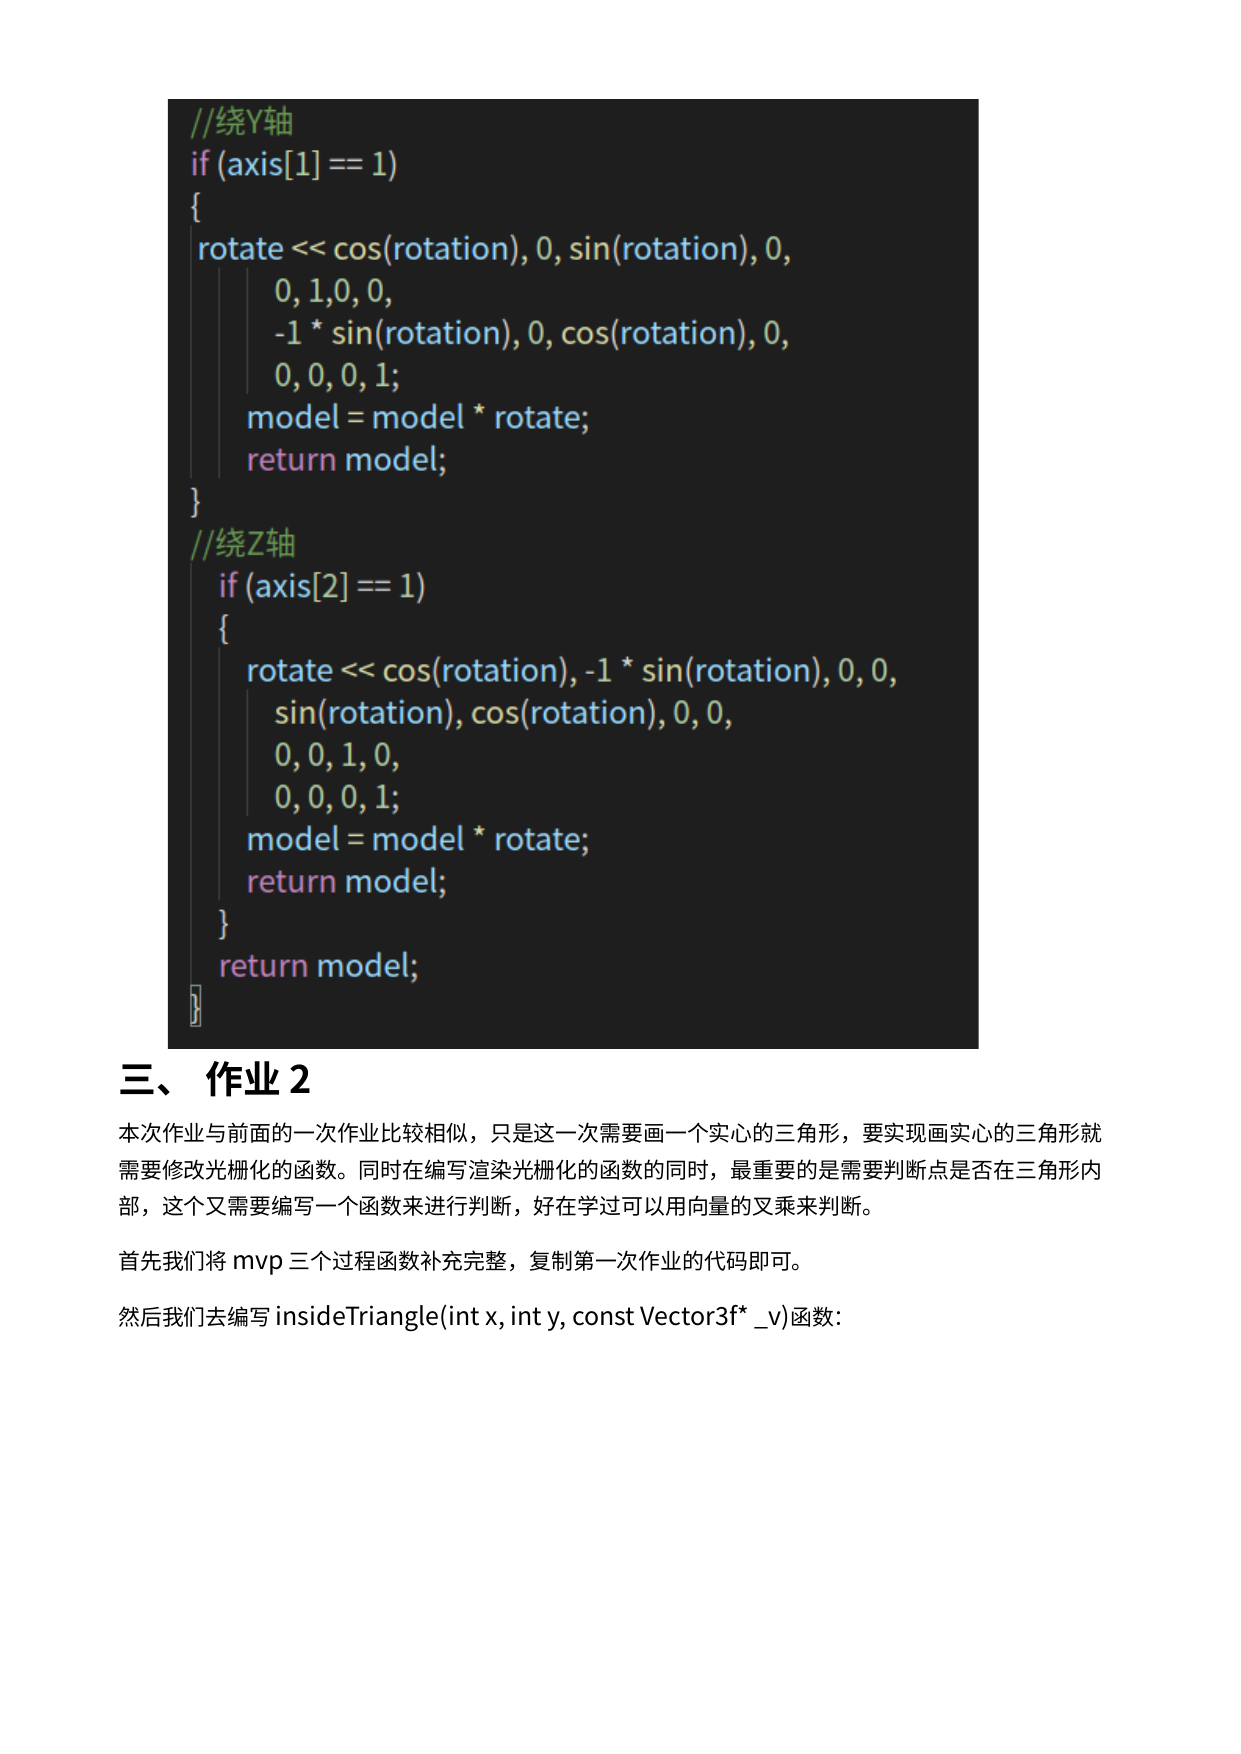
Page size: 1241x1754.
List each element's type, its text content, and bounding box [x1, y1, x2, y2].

text 然后我们去编写insideTriangle(int x, int y, const Vector3f* _v)函数： [118, 1296, 1122, 1333]
subtitle 作业2 [118, 118, 1122, 1104]
text 本次作业与前面的一次作业比较相似，只是这一次需要画一个实心的三角形，要实现画实心的三角形就需要修改光栅化的函数。同时在编写渲染光栅化的函数的同时，最重要的是需要判断点是否在三角形内部，这个又需要编写一个函数来进行判断，好在学过可以用向量的叉乘来判断。 [118, 1116, 1122, 1221]
picture [167, 99, 979, 1049]
text 首先我们将mvp三个过程函数补充完整，复制第一次作业的代码即可。 [118, 1240, 1122, 1276]
